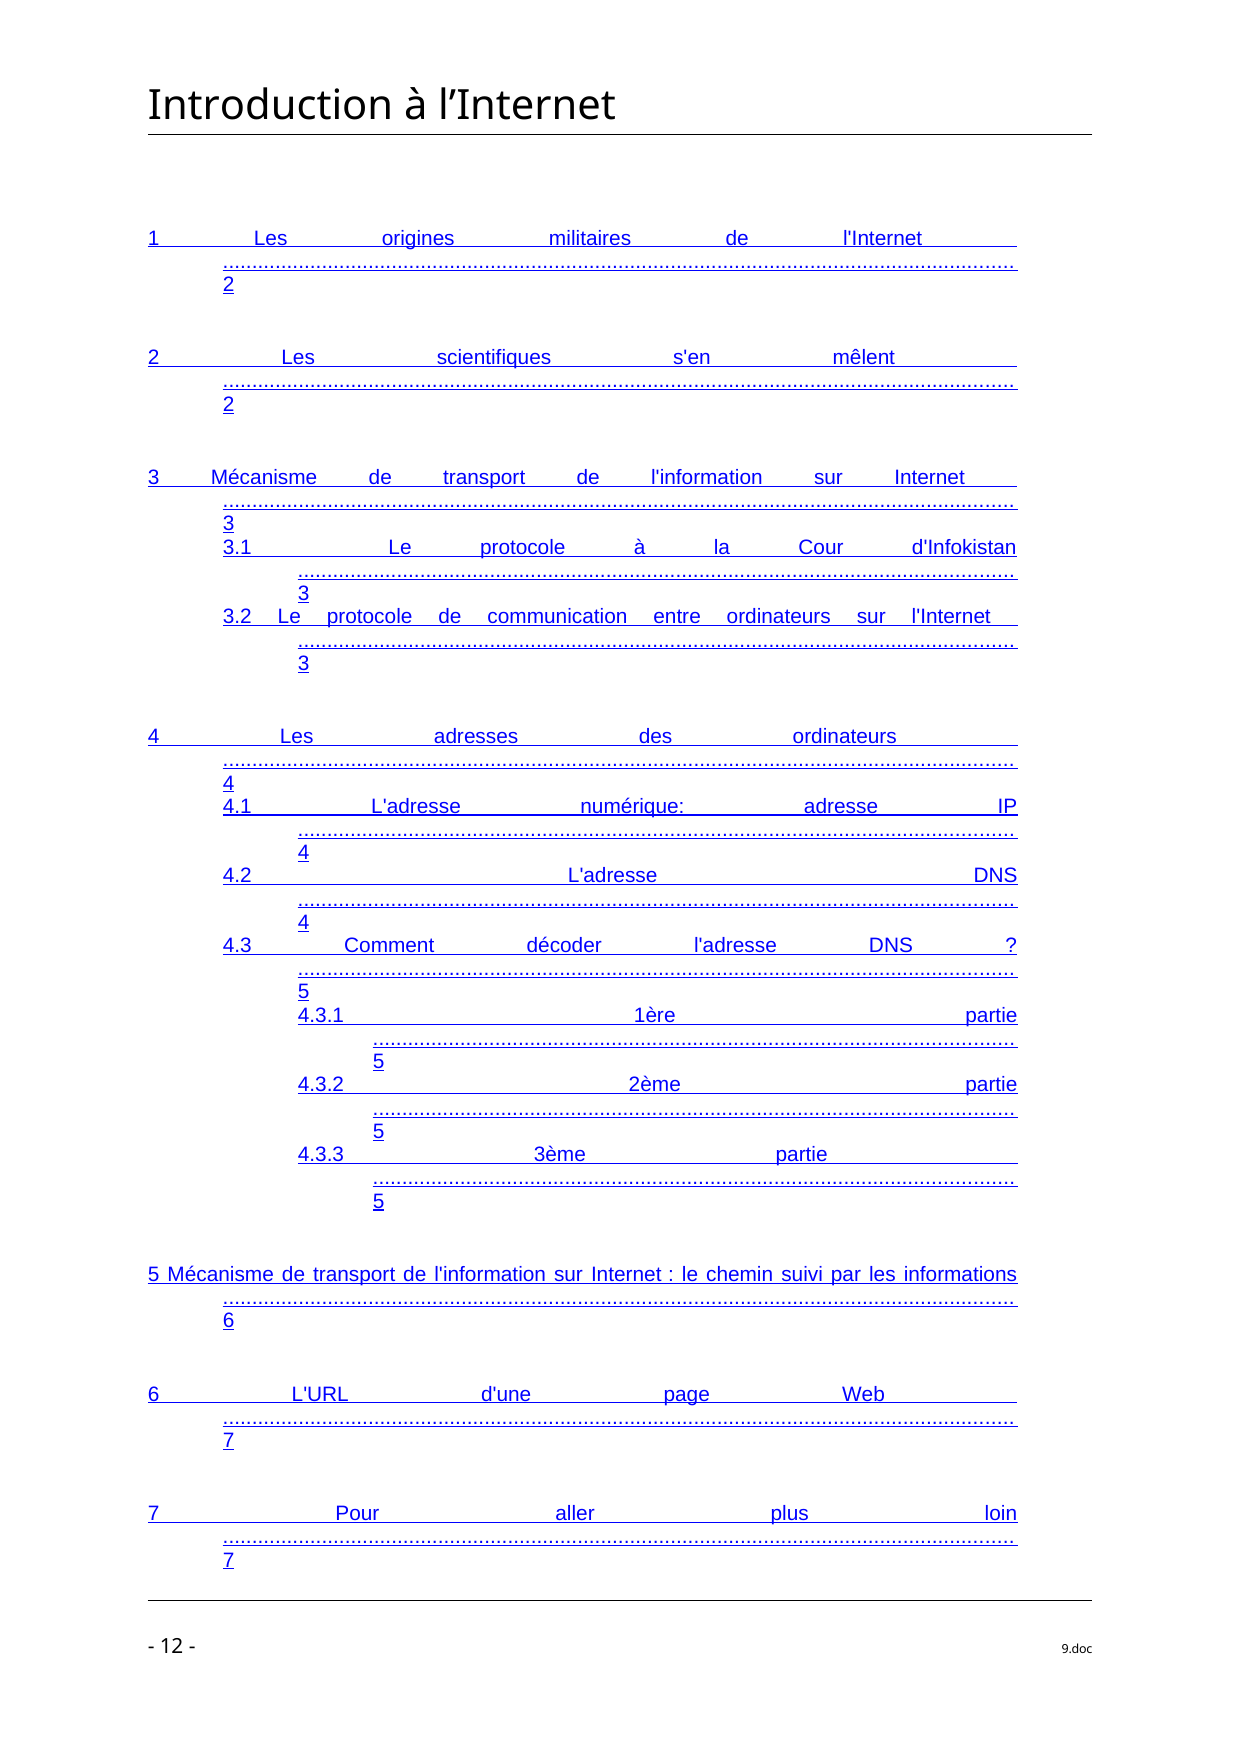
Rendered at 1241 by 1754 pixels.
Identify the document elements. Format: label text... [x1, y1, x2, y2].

text 1 Les origines militaires de l'Internet 2 [148, 247, 1017, 296]
text 3.1 Le protocole à la Cour d'Infokistan 3 [223, 557, 1017, 605]
text 7 Pour aller plus loin 7 [148, 1523, 1017, 1571]
text 4.3 Comment décoder l'adresse DNS ? 5 [223, 955, 1017, 1003]
text 4.3 Comment décoder l'adresse DNS ? 5 [223, 934, 1017, 954]
text 3 Mécanisme de transport de l'information sur Internet 3 [148, 466, 1017, 486]
text 4.2 L'adresse DNS 4 [223, 864, 1017, 884]
text 4.3.1 1ère partie 5 [298, 1025, 1017, 1073]
text 4.2 L'adresse DNS 4 [223, 885, 1017, 934]
text 3.1 Le protocole à la Cour d'Infokistan 3 [223, 535, 1017, 556]
text 6 L'URL d'une page Web 7 [148, 1403, 1017, 1452]
text 3.2 Le protocole de communication entre ordinateurs sur l'Internet 3 [223, 626, 1017, 674]
text 3 Mécanisme de transport de l'information sur Internet 3 [148, 487, 1017, 535]
text 6 L'URL d'une page Web 7 [148, 1382, 1017, 1402]
text 4.3.3 3ème partie 5 [298, 1164, 1017, 1212]
text 5 Mécanisme de transport de l'information sur Internet : le chemin suivi par les informations 6 [148, 1262, 1017, 1283]
text 5 Mécanisme de transport de l'information sur Internet : le chemin suivi par les informations 6 [148, 1284, 1017, 1332]
text 4.1 L'adresse numérique: adresse IP 4 [223, 816, 1017, 864]
text 2 Les scientifiques s'en mêlent 2 [148, 367, 1017, 416]
text 3.2 Le protocole de communication entre ordinateurs sur l'Internet 3 [223, 605, 1017, 625]
text 4.1 L'adresse numérique: adresse IP 4 [223, 794, 1017, 814]
text 7 Pour aller plus loin 7 [148, 1502, 1017, 1522]
text 4.3.1 1ère partie 5 [298, 1003, 1017, 1024]
text 4.3.2 2ème partie 5 [298, 1073, 1017, 1093]
text 4.3.3 3ème partie 5 [298, 1143, 1017, 1163]
text 2 Les scientifiques s'en mêlent 2 [148, 346, 1017, 366]
text 4.3.2 2ème partie 5 [298, 1094, 1017, 1143]
text 4 Les adresses des ordinateurs 4 [148, 724, 1017, 745]
text 4 Les adresses des ordinateurs 4 [148, 746, 1017, 794]
text 1 Les origines militaires de l'Internet 2 [148, 226, 1017, 246]
